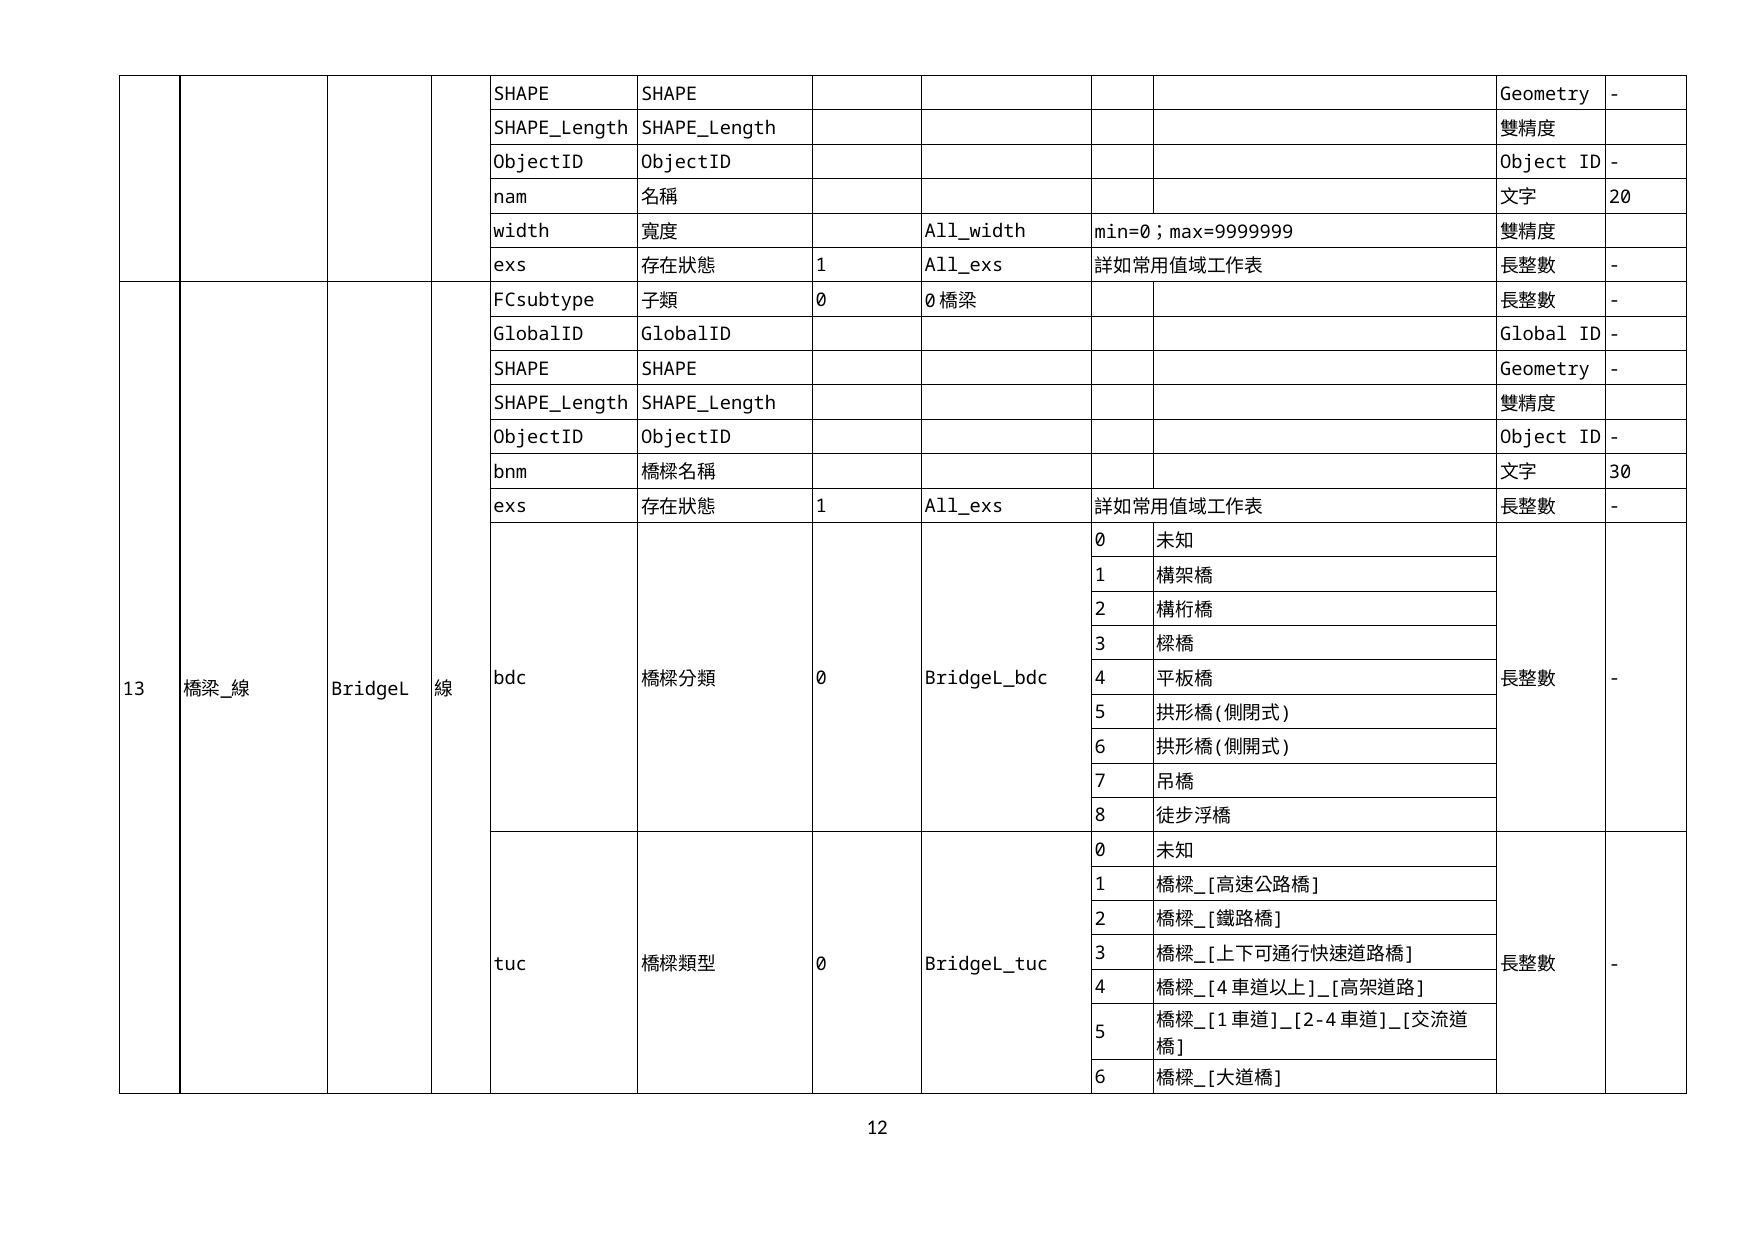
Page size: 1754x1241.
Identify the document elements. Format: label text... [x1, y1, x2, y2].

table_cell BridgeL_bdc [922, 523, 1091, 831]
table_cell ObjectID [638, 420, 812, 453]
table_cell 3 [1092, 626, 1153, 659]
table_cell tuc [491, 832, 637, 1093]
table_cell 2 [1092, 592, 1153, 625]
table_cell 30 [1606, 454, 1686, 487]
table_cell 雙精度 [1497, 385, 1605, 419]
table_cell 4 [1092, 970, 1153, 1003]
table_cell GlobalID [491, 317, 637, 350]
table_cell 未知 [1154, 832, 1496, 866]
table_cell 13 [120, 282, 179, 1093]
table_cell 0 [813, 832, 921, 1093]
table_cell 長整數 [1497, 523, 1605, 831]
table_cell [1154, 282, 1496, 316]
table_cell exs [491, 489, 637, 522]
table_cell 1 [813, 489, 921, 522]
table_cell SHAPE_Length [491, 110, 637, 144]
table_cell [922, 351, 1091, 384]
table_cell 存在狀態 [638, 248, 812, 281]
table_cell BridgeL [328, 282, 431, 1093]
table_cell 1 [813, 248, 921, 281]
table_cell [813, 351, 921, 384]
table_cell [813, 145, 921, 178]
table_cell ObjectID [491, 420, 637, 453]
table_cell 長整數 [1497, 248, 1605, 281]
table_cell [922, 110, 1091, 144]
table_cell 子類 [638, 282, 812, 316]
table_cell [1092, 282, 1153, 316]
table_cell [1092, 385, 1153, 419]
table_cell 平板橋 [1154, 660, 1496, 694]
table_cell [1154, 385, 1496, 419]
table_cell - [1606, 420, 1686, 453]
table_cell ObjectID [491, 145, 637, 178]
table_cell 文字 [1497, 454, 1605, 487]
table_cell - [1606, 351, 1686, 384]
table_cell 3 [1092, 935, 1153, 969]
table_cell [1092, 179, 1153, 212]
table_cell 文字 [1497, 179, 1605, 212]
table_cell SHAPE_Length [638, 110, 812, 144]
table_cell Global ID [1497, 317, 1605, 350]
table_cell 橋樑_[上下可通行快速道路橋] [1154, 935, 1496, 969]
table_cell [1154, 317, 1496, 350]
table_cell SHAPE [491, 351, 637, 384]
table_cell SHAPE [638, 351, 812, 384]
table_cell SHAPE [491, 76, 637, 109]
table_cell Object ID [1497, 420, 1605, 453]
table_cell 樑橋 [1154, 626, 1496, 659]
table_cell nam [491, 179, 637, 212]
table_cell 構架橋 [1154, 557, 1496, 591]
table_cell 未知 [1154, 523, 1496, 556]
table_cell [1606, 385, 1686, 419]
table_cell [922, 317, 1091, 350]
table_cell 7 [1092, 764, 1153, 797]
table_cell 0 [1092, 523, 1153, 556]
table_cell 4 [1092, 660, 1153, 694]
table_cell [120, 76, 179, 281]
table_cell 橋樑_[1車道]_[2-4車道]_[交流道橋] [1154, 1004, 1496, 1058]
table_cell 6 [1092, 1060, 1153, 1093]
table_cell [813, 179, 921, 212]
table_cell exs [491, 248, 637, 281]
table_cell Object ID [1497, 145, 1605, 178]
table_cell 橋樑名稱 [638, 454, 812, 487]
table_cell [1154, 420, 1496, 453]
table_cell [922, 179, 1091, 212]
table_cell [813, 76, 921, 109]
table_cell 橋樑_[鐵路橋] [1154, 901, 1496, 934]
table_cell [1154, 454, 1496, 487]
table_cell GlobalID [638, 317, 812, 350]
table_cell - [1606, 489, 1686, 522]
table_cell bnm [491, 454, 637, 487]
table_cell [1092, 317, 1153, 350]
table_cell min=0；max=9999999 [1092, 214, 1496, 247]
table_cell 6 [1092, 729, 1153, 762]
table_cell 橋樑類型 [638, 832, 812, 1093]
table_cell ObjectID [638, 145, 812, 178]
table_cell 8 [1092, 798, 1153, 831]
table_cell 拱形橋(側開式) [1154, 729, 1496, 762]
table_cell FCsubtype [491, 282, 637, 316]
table_cell 雙精度 [1497, 214, 1605, 247]
table_cell - [1606, 523, 1686, 831]
table_cell 橋樑_[大道橋] [1154, 1060, 1496, 1093]
table_cell 拱形橋(側閉式) [1154, 695, 1496, 728]
table_cell 橋梁_線 [181, 282, 327, 1093]
table_cell [813, 317, 921, 350]
table_cell 0 [813, 523, 921, 831]
table_cell - [1606, 832, 1686, 1093]
table_cell 存在狀態 [638, 489, 812, 522]
table_cell [432, 76, 490, 281]
table_cell [1154, 110, 1496, 144]
table_cell BridgeL_tuc [922, 832, 1091, 1093]
table_cell 0 [1092, 832, 1153, 866]
table_cell - [1606, 76, 1686, 109]
table_cell 詳如常用值域工作表 [1092, 489, 1496, 522]
table_cell - [1606, 317, 1686, 350]
table_cell 橋樑_[4車道以上]_[高架道路] [1154, 970, 1496, 1003]
table_cell 1 [1092, 557, 1153, 591]
table_cell 長整數 [1497, 832, 1605, 1093]
table_cell All_exs [922, 248, 1091, 281]
table_cell [181, 76, 327, 281]
table_cell - [1606, 282, 1686, 316]
table_cell SHAPE_Length [638, 385, 812, 419]
table_cell [813, 420, 921, 453]
table_cell Geometry [1497, 76, 1605, 109]
table_cell [922, 385, 1091, 419]
table_cell All_width [922, 214, 1091, 247]
table_cell [922, 145, 1091, 178]
table_cell 2 [1092, 901, 1153, 934]
table_cell [1154, 179, 1496, 212]
table_cell [922, 420, 1091, 453]
table_cell 線 [432, 282, 490, 1093]
table_cell [813, 454, 921, 487]
table_cell - [1606, 248, 1686, 281]
table_cell 雙精度 [1497, 110, 1605, 144]
table_cell 5 [1092, 695, 1153, 728]
table_cell [1092, 454, 1153, 487]
table_cell [1092, 351, 1153, 384]
table_cell 橋樑_[高速公路橋] [1154, 867, 1496, 900]
table_cell 徒步浮橋 [1154, 798, 1496, 831]
table_cell [922, 454, 1091, 487]
table_cell [813, 110, 921, 144]
table_cell 名稱 [638, 179, 812, 212]
table_cell SHAPE_Length [491, 385, 637, 419]
table_cell width [491, 214, 637, 247]
table_cell 長整數 [1497, 489, 1605, 522]
table_cell [1092, 420, 1153, 453]
table_cell 詳如常用值域工作表 [1092, 248, 1496, 281]
table_cell 0 [813, 282, 921, 316]
table_cell 20 [1606, 179, 1686, 212]
table_cell [1092, 145, 1153, 178]
table_cell 0橋梁 [922, 282, 1091, 316]
table_cell [1606, 214, 1686, 247]
table_cell [922, 76, 1091, 109]
table_cell 1 [1092, 867, 1153, 900]
table_cell 寬度 [638, 214, 812, 247]
table_cell [328, 76, 431, 281]
table_cell [1154, 76, 1496, 109]
table_cell bdc [491, 523, 637, 831]
table_cell [1092, 76, 1153, 109]
table_cell 橋樑分類 [638, 523, 812, 831]
table_cell - [1606, 145, 1686, 178]
table_cell Geometry [1497, 351, 1605, 384]
table_cell [813, 214, 921, 247]
table_cell [1154, 145, 1496, 178]
table_cell [813, 385, 921, 419]
table_cell 構桁橋 [1154, 592, 1496, 625]
table_cell 5 [1092, 1004, 1153, 1058]
table_cell All_exs [922, 489, 1091, 522]
table_cell 吊橋 [1154, 764, 1496, 797]
table_cell [1154, 351, 1496, 384]
table_cell SHAPE [638, 76, 812, 109]
table_cell 長整數 [1497, 282, 1605, 316]
table_cell [1606, 110, 1686, 144]
table_cell [1092, 110, 1153, 144]
